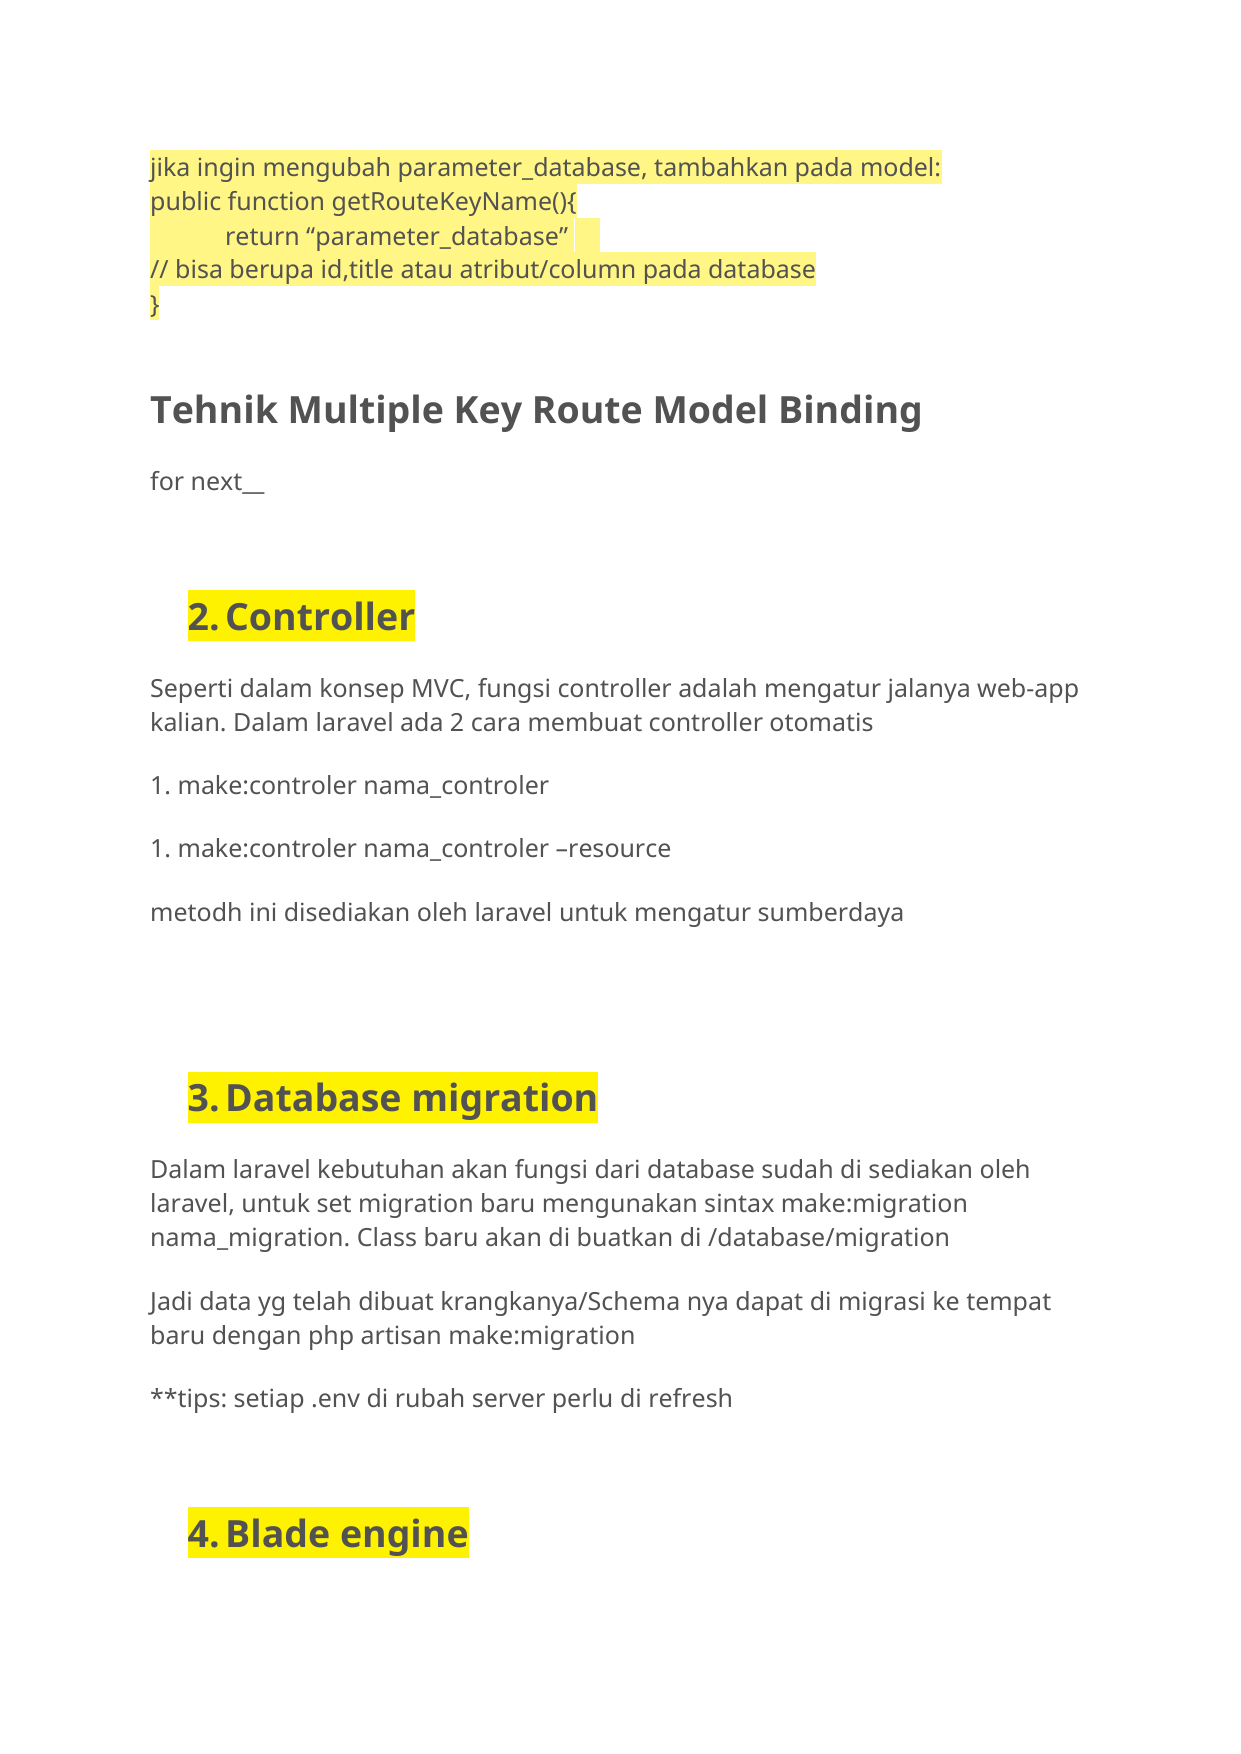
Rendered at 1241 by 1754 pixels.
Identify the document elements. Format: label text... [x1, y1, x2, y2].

text Dalam laravel kebutuhan akan fungsi dari database sudah di sediakan oleh laravel, untuk set migration baru mengunakan sintax make:migration nama_migration. Class baru akan di buatkan di /database/migration [150, 1152, 1090, 1254]
text 1. make:controler nama_controler [150, 768, 1090, 802]
text 1. make:controler nama_controler –resource [150, 831, 1090, 865]
text for next__ [150, 464, 1090, 498]
text // bisa berupa id,title atau atribut/column pada database [150, 252, 1090, 286]
text jika ingin mengubah parameter_database, tambahkan pada model: [150, 150, 1090, 184]
text metodh ini disediakan oleh laravel untuk mengatur sumberdaya [150, 894, 1090, 928]
list Database migration [187, 1072, 1090, 1123]
text public function getRouteKeyName(){ return “parameter_database” [150, 184, 1090, 252]
list Blade engine [187, 1507, 1090, 1558]
text Seperti dalam konsep MVC, fungsi controller adalah mengatur jalanya web-app kalian. Dalam laravel ada 2 cara membuat controller otomatis [150, 670, 1090, 738]
text Tehnik Multiple Key Route Model Binding [150, 383, 1090, 434]
list Controller [187, 590, 1090, 641]
text **tips: setiap .env di rubah server perlu di refresh [150, 1381, 1090, 1414]
text Jadi data yg telah dibuat krangkanya/Schema nya dapat di migrasi ke tempat baru dengan php artisan make:migration [150, 1283, 1090, 1351]
text } [150, 286, 1090, 320]
